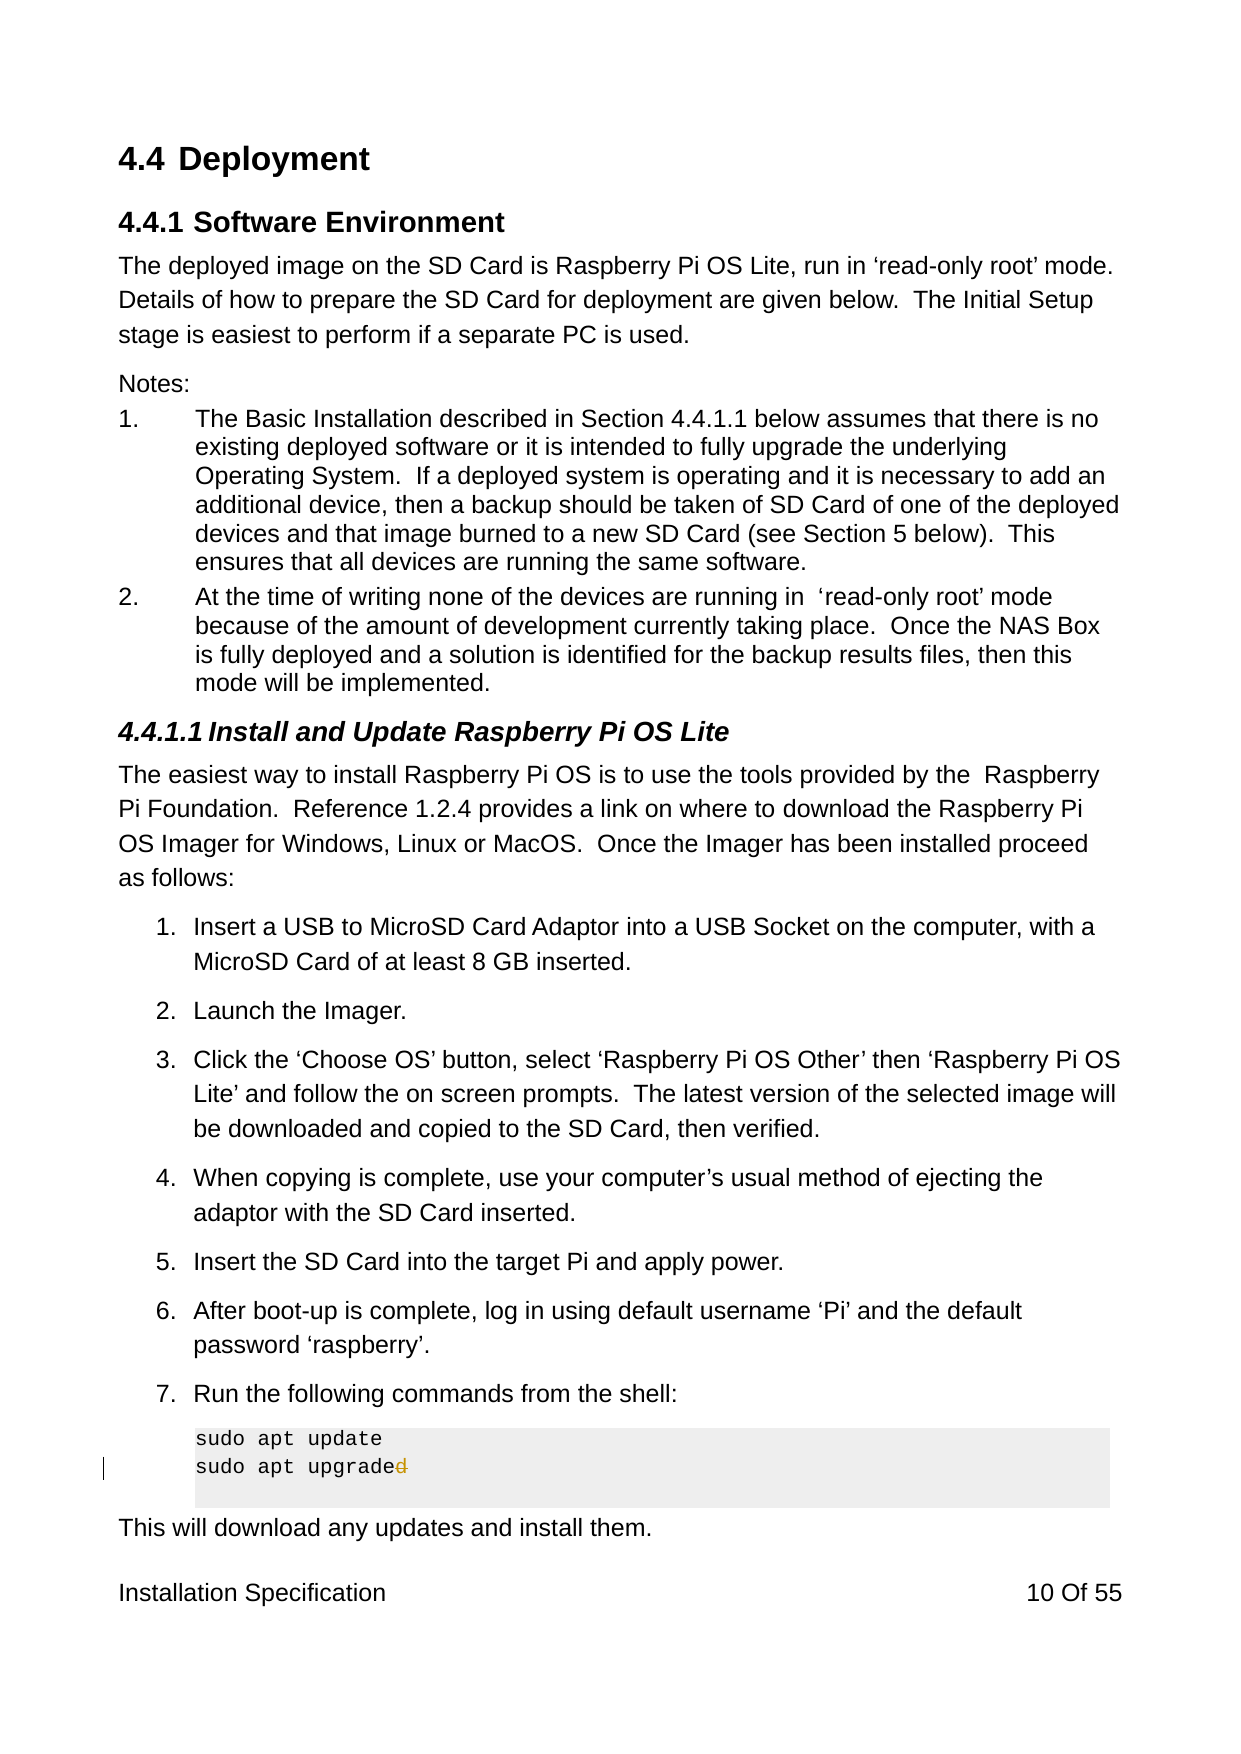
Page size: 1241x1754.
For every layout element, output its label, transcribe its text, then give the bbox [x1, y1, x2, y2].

text 1. The Basic Installation described in Section 4.4.1.1 below assumes that there is no existing deployed software or it is intended to fully upgrade the underlying Operating System. If a deployed system is operating and it is necessary to add an additional device, then a backup should be taken of SD Card of one of the deployed devices and that image burned to a new SD Card (see Section 5 below). This ensures that all devices are running the same software. [118, 404, 1122, 576]
text The deployed image on the SD Card is Raspberry Pi OS Lite, run in ‘read-only root’ mode. Details of how to prepare the SD Card for deployment are given below. The Initial Setup stage is easiest to perform if a separate PC is used. [118, 251, 1122, 349]
list Launch the Imager. [156, 996, 1122, 1025]
text sudo apt update [195, 1428, 1110, 1452]
text Notes: [118, 369, 1122, 398]
list After boot-up is complete, log in using default username ‘Pi’ and the default password ‘raspberry’. [156, 1296, 1122, 1359]
list Run the following commands from the shell: [156, 1379, 1122, 1408]
list Insert the SD Card into the target Pi and apply power. [156, 1247, 1122, 1275]
list When copying is complete, use your computer’s usual method of ejecting the adaptor with the SD Card inserted. [156, 1163, 1122, 1226]
text 2. At the time of writing none of the devices are running in ‘read-only root’ mode because of the amount of development currently taking place. Once the NAS Box is fully deployed and a solution is identified for the backup results files, then this mode will be implemented. [118, 582, 1122, 697]
text sudo apt upgrade [195, 1457, 1110, 1480]
list Insert a USB to MicroSD Card Adaptor into a USB Socket on the computer, with a MicroSD Card of at least 8 GB inserted. [156, 912, 1122, 976]
text The easiest way to install Raspberry Pi OS is to use the tools provided by the Raspberry Pi Foundation. Reference 1.2.4 provides a link on where to download the Raspberry Pi OS Imager for Windows, Linux or MacOS. Once the Imager has been installed proceed as follows: [118, 760, 1122, 892]
list Click the ‘Choose OS’ button, select ‘Raspberry Pi OS Other’ then ‘Raspberry Pi OS Lite’ and follow the on screen prompts. The latest version of the selected image will be downloaded and copied to the SD Card, then verified. [156, 1045, 1122, 1143]
subtitle Install and Update Raspberry Pi OS Lite [118, 716, 1122, 747]
subtitle Software Environment [118, 205, 1122, 238]
text This will download any updates and install them. [118, 1513, 1122, 1542]
subtitle Deployment [118, 139, 1122, 178]
